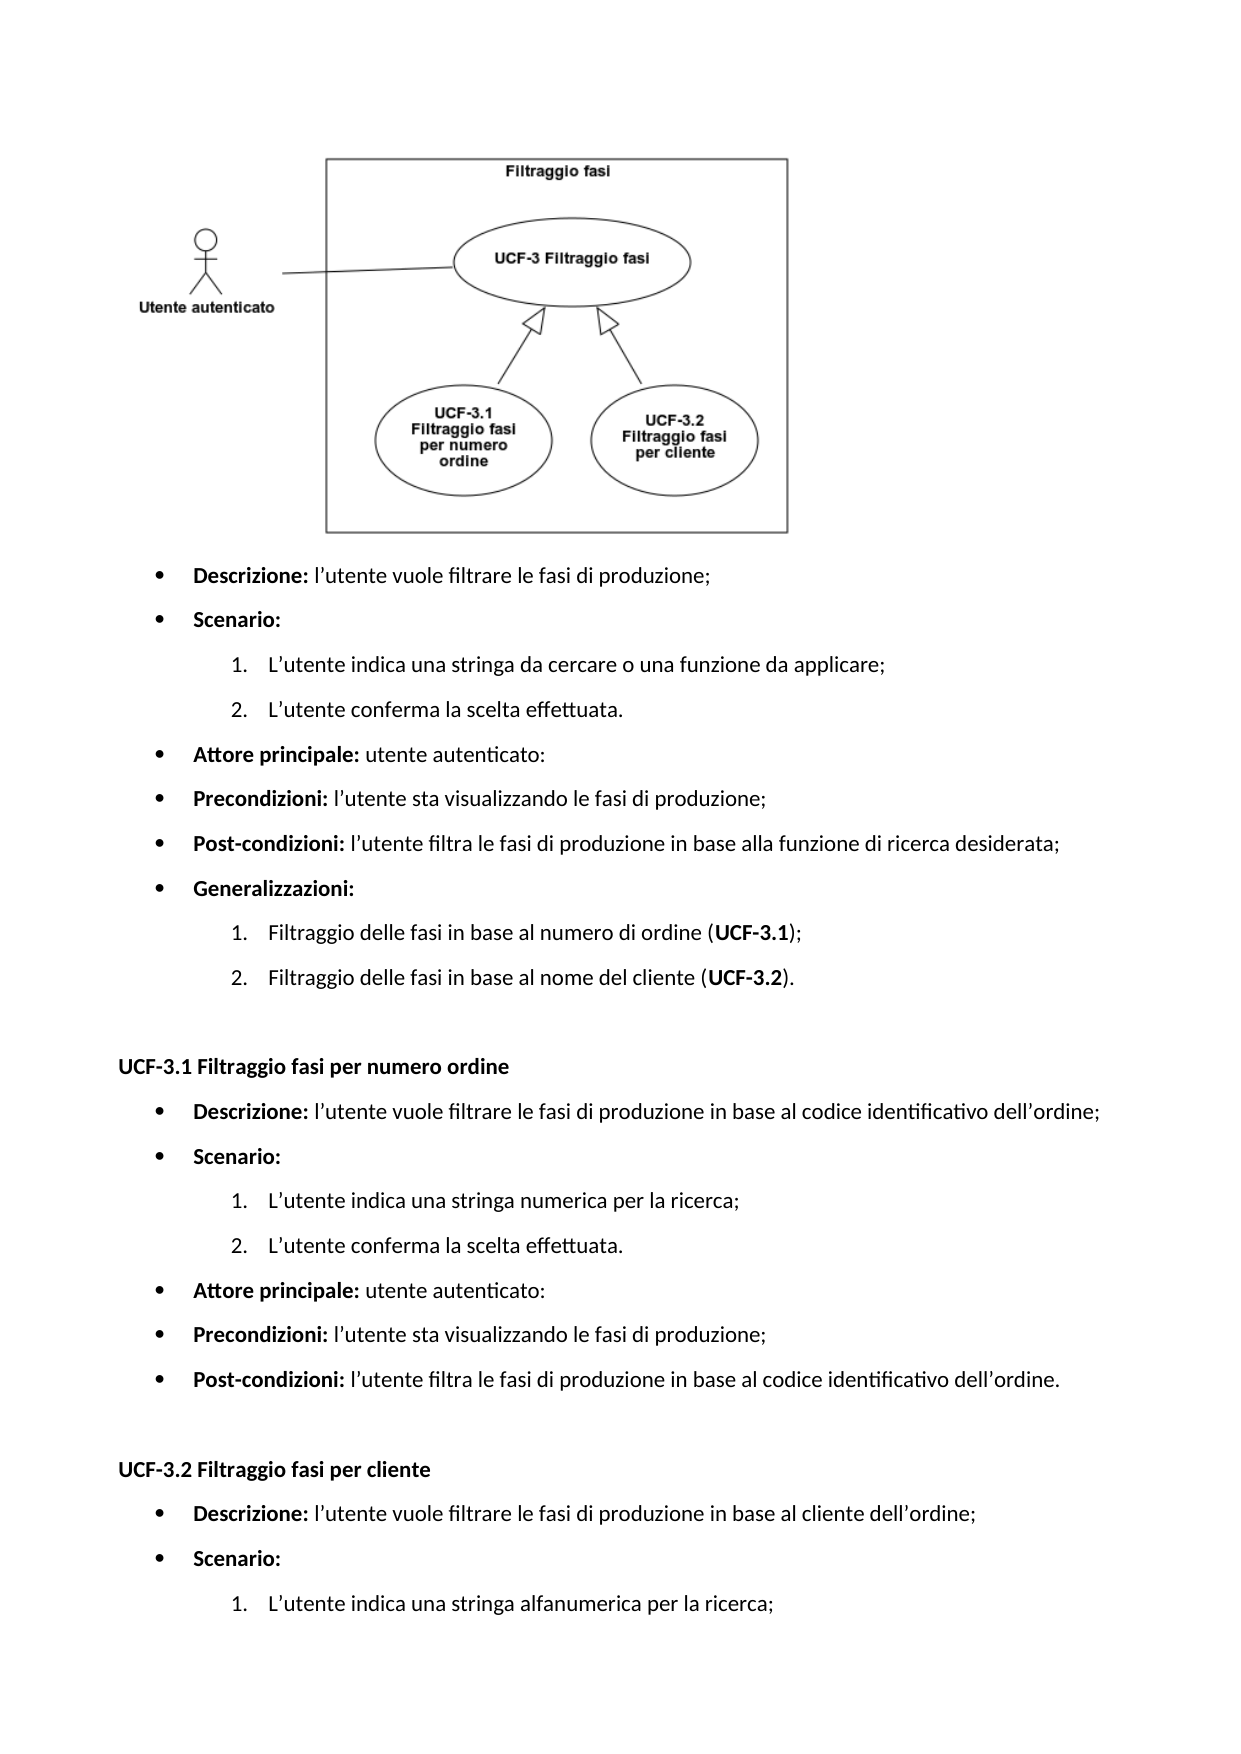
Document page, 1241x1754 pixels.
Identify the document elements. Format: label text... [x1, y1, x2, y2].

list Scenario: [156, 606, 1122, 634]
list L’utente indica una stringa numerica per la ricerca; [231, 1187, 1122, 1214]
list Precondizioni: l’utente sta visualizzando le fasi di produzione; [156, 1321, 1122, 1349]
list Descrizione: l’utente vuole filtrare le fasi di produzione in base al codice identificativo dell’ordine; [156, 1097, 1122, 1125]
list Precondizioni: l’utente sta visualizzando le fasi di produzione; [156, 784, 1122, 812]
picture [118, 147, 800, 545]
list L’utente indica una stringa da cercare o una funzione da applicare; [231, 650, 1122, 678]
list Filtraggio delle fasi in base al nome del cliente (UCF-3.2). [231, 963, 1122, 991]
list Attore principale: utente autenticato: [156, 1276, 1122, 1304]
list Scenario: [156, 1142, 1122, 1170]
list Post-condizioni: l’utente filtra le fasi di produzione in base al codice identificativo dell’ordine. [156, 1365, 1122, 1393]
list Descrizione: l’utente vuole filtrare le fasi di produzione; [156, 561, 1122, 589]
list L’utente conferma la scelta effettuata. [231, 695, 1122, 723]
list Descrizione: l’utente vuole filtrare le fasi di produzione in base al cliente dell’ordine; [156, 1499, 1122, 1527]
list Generalizzazioni: [156, 874, 1122, 902]
text UCF-3.2 Filtraggio fasi per cliente [118, 1455, 1122, 1483]
list Attore principale: utente autenticato: [156, 740, 1122, 768]
list Filtraggio delle fasi in base al numero di ordine (UCF-3.1); [231, 918, 1122, 946]
list Post-condizioni: l’utente filtra le fasi di produzione in base alla funzione di ricerca desiderata; [156, 829, 1122, 857]
text UCF-3.1 Filtraggio fasi per numero ordine [118, 1052, 1122, 1081]
list L’utente conferma la scelta effettuata. [231, 1231, 1122, 1259]
list L’utente indica una stringa alfanumerica per la ricerca; [231, 1589, 1122, 1617]
list Scenario: [156, 1544, 1122, 1572]
